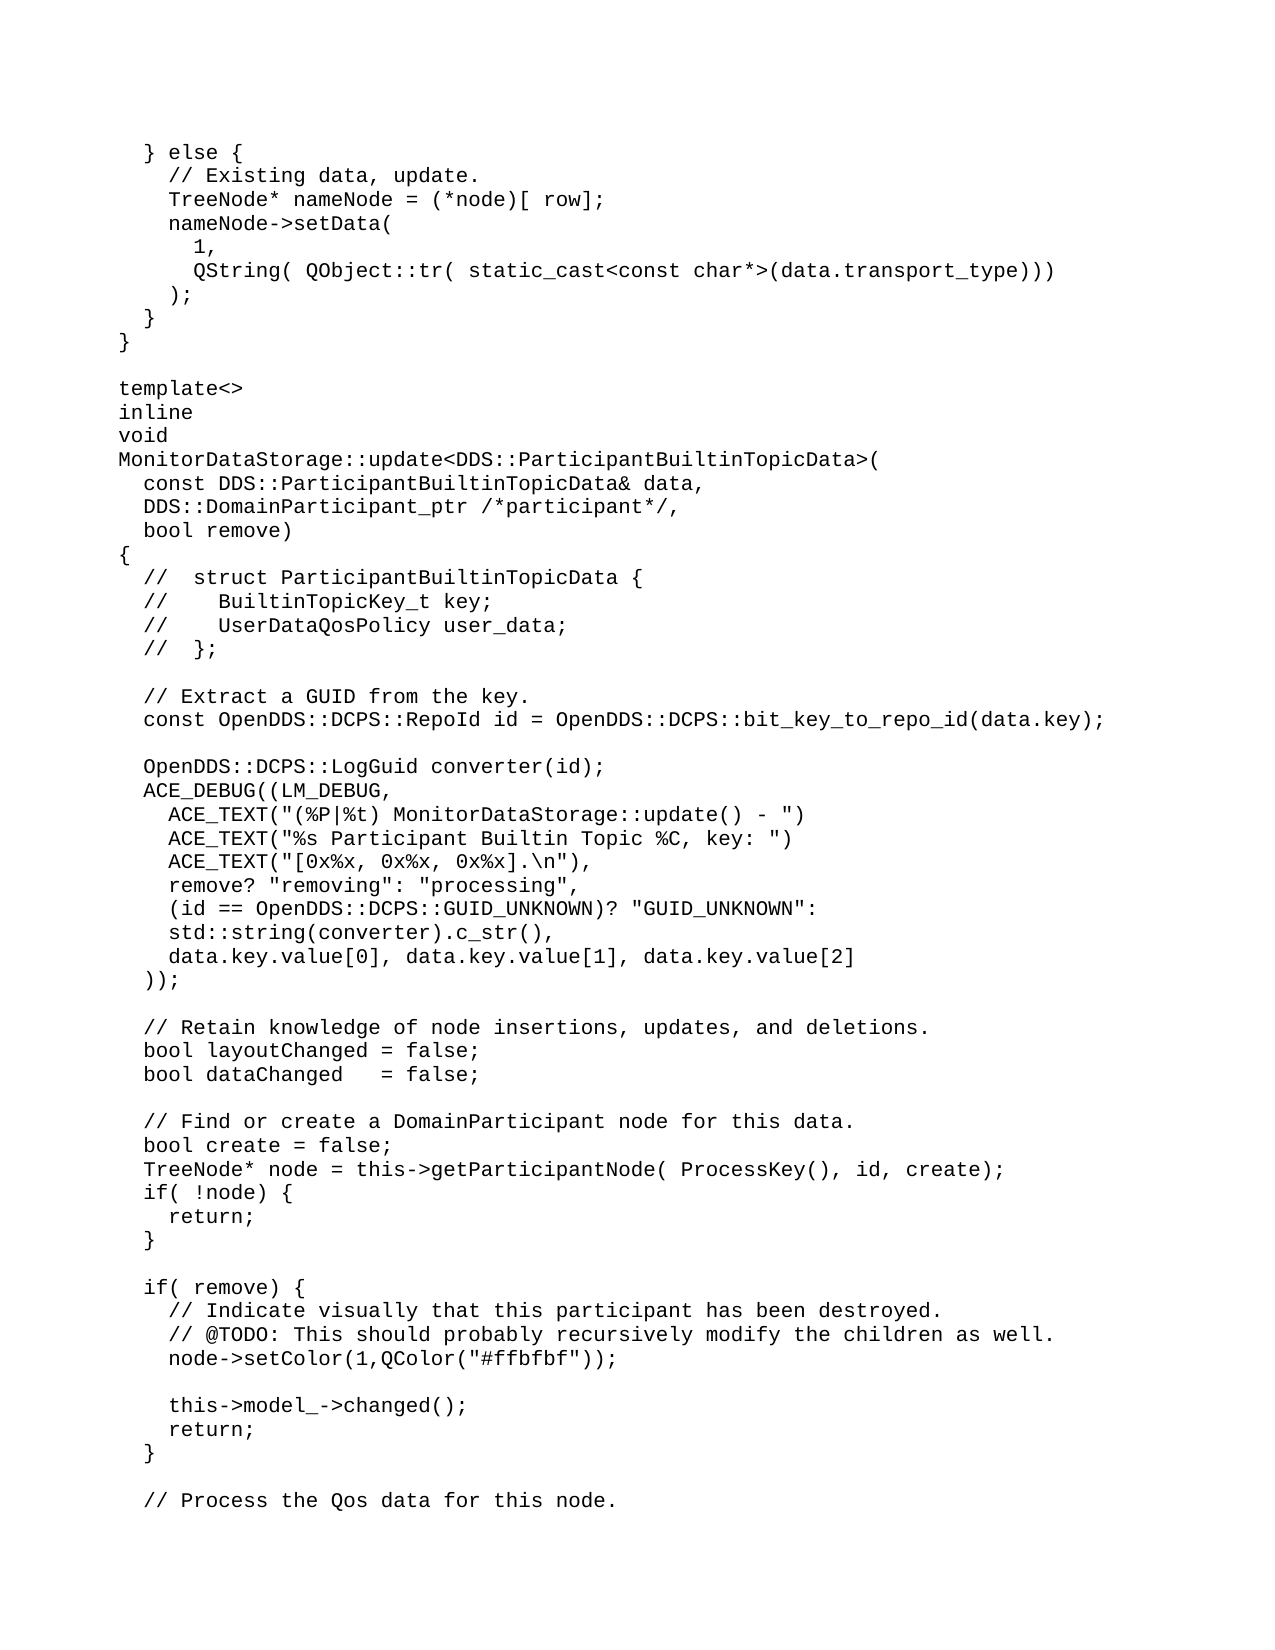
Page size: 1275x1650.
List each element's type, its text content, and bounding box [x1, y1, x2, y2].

text inline [118, 402, 1157, 426]
text )); [118, 969, 1157, 993]
text const DDS::ParticipantBuiltinTopicData& data, [118, 473, 1157, 496]
text // @TODO: This should probably recursively modify the children as well. [118, 1324, 1157, 1348]
text node->setColor(1,QColor("#ffbfbf")); [118, 1348, 1157, 1371]
text bool dataChanged = false; [118, 1064, 1157, 1088]
text bool remove) [118, 520, 1157, 544]
text } else { [118, 142, 1157, 165]
text ACE_DEBUG((LM_DEBUG, [118, 780, 1157, 804]
text } [118, 331, 1157, 354]
text // }; [118, 638, 1157, 662]
text } [118, 307, 1157, 331]
text if( !node) { [118, 1182, 1157, 1206]
text const OpenDDS::DCPS::RepoId id = OpenDDS::DCPS::bit_key_to_repo_id(data.key); [118, 709, 1157, 733]
text // Existing data, update. [118, 165, 1157, 189]
text this->model_->changed(); [118, 1395, 1157, 1419]
text return; [118, 1419, 1157, 1442]
text // Extract a GUID from the key. [118, 686, 1157, 709]
text ACE_TEXT("%s Participant Builtin Topic %C, key: ") [118, 827, 1157, 851]
text TreeNode* nameNode = (*node)[ row]; [118, 189, 1157, 213]
text // Process the Qos data for this node. [118, 1489, 1157, 1513]
text return; [118, 1206, 1157, 1229]
text bool layoutChanged = false; [118, 1040, 1157, 1064]
text std::string(converter).c_str(), [118, 922, 1157, 946]
text if( remove) { [118, 1277, 1157, 1300]
text ); [118, 284, 1157, 307]
text // Indicate visually that this participant has been destroyed. [118, 1300, 1157, 1324]
text bool create = false; [118, 1135, 1157, 1158]
text data.key.value[0], data.key.value[1], data.key.value[2] [118, 946, 1157, 969]
text OpenDDS::DCPS::LogGuid converter(id); [118, 757, 1157, 780]
text ACE_TEXT("(%P|%t) MonitorDataStorage::update() - ") [118, 804, 1157, 827]
text // struct ParticipantBuiltinTopicData { [118, 567, 1157, 591]
text // Retain knowledge of node insertions, updates, and deletions. [118, 1017, 1157, 1040]
text void [118, 426, 1157, 449]
text MonitorDataStorage::update<DDS::ParticipantBuiltinTopicData>( [118, 449, 1157, 473]
text QString( QObject::tr( static_cast<const char*>(data.transport_type))) [118, 260, 1157, 284]
text 1, [118, 236, 1157, 260]
text nameNode->setData( [118, 213, 1157, 236]
text // BuiltinTopicKey_t key; [118, 591, 1157, 615]
text (id == OpenDDS::DCPS::GUID_UNKNOWN)? "GUID_UNKNOWN": [118, 898, 1157, 922]
text TreeNode* node = this->getParticipantNode( ProcessKey(), id, create); [118, 1158, 1157, 1182]
text } [118, 1229, 1157, 1253]
text ACE_TEXT("[0x%x, 0x%x, 0x%x].\n"), [118, 851, 1157, 875]
text // UserDataQosPolicy user_data; [118, 615, 1157, 638]
text template<> [118, 378, 1157, 402]
text // Find or create a DomainParticipant node for this data. [118, 1111, 1157, 1135]
text DDS::DomainParticipant_ptr /*participant*/, [118, 496, 1157, 520]
text { [118, 544, 1157, 567]
text remove? "removing": "processing", [118, 875, 1157, 898]
text } [118, 1442, 1157, 1466]
